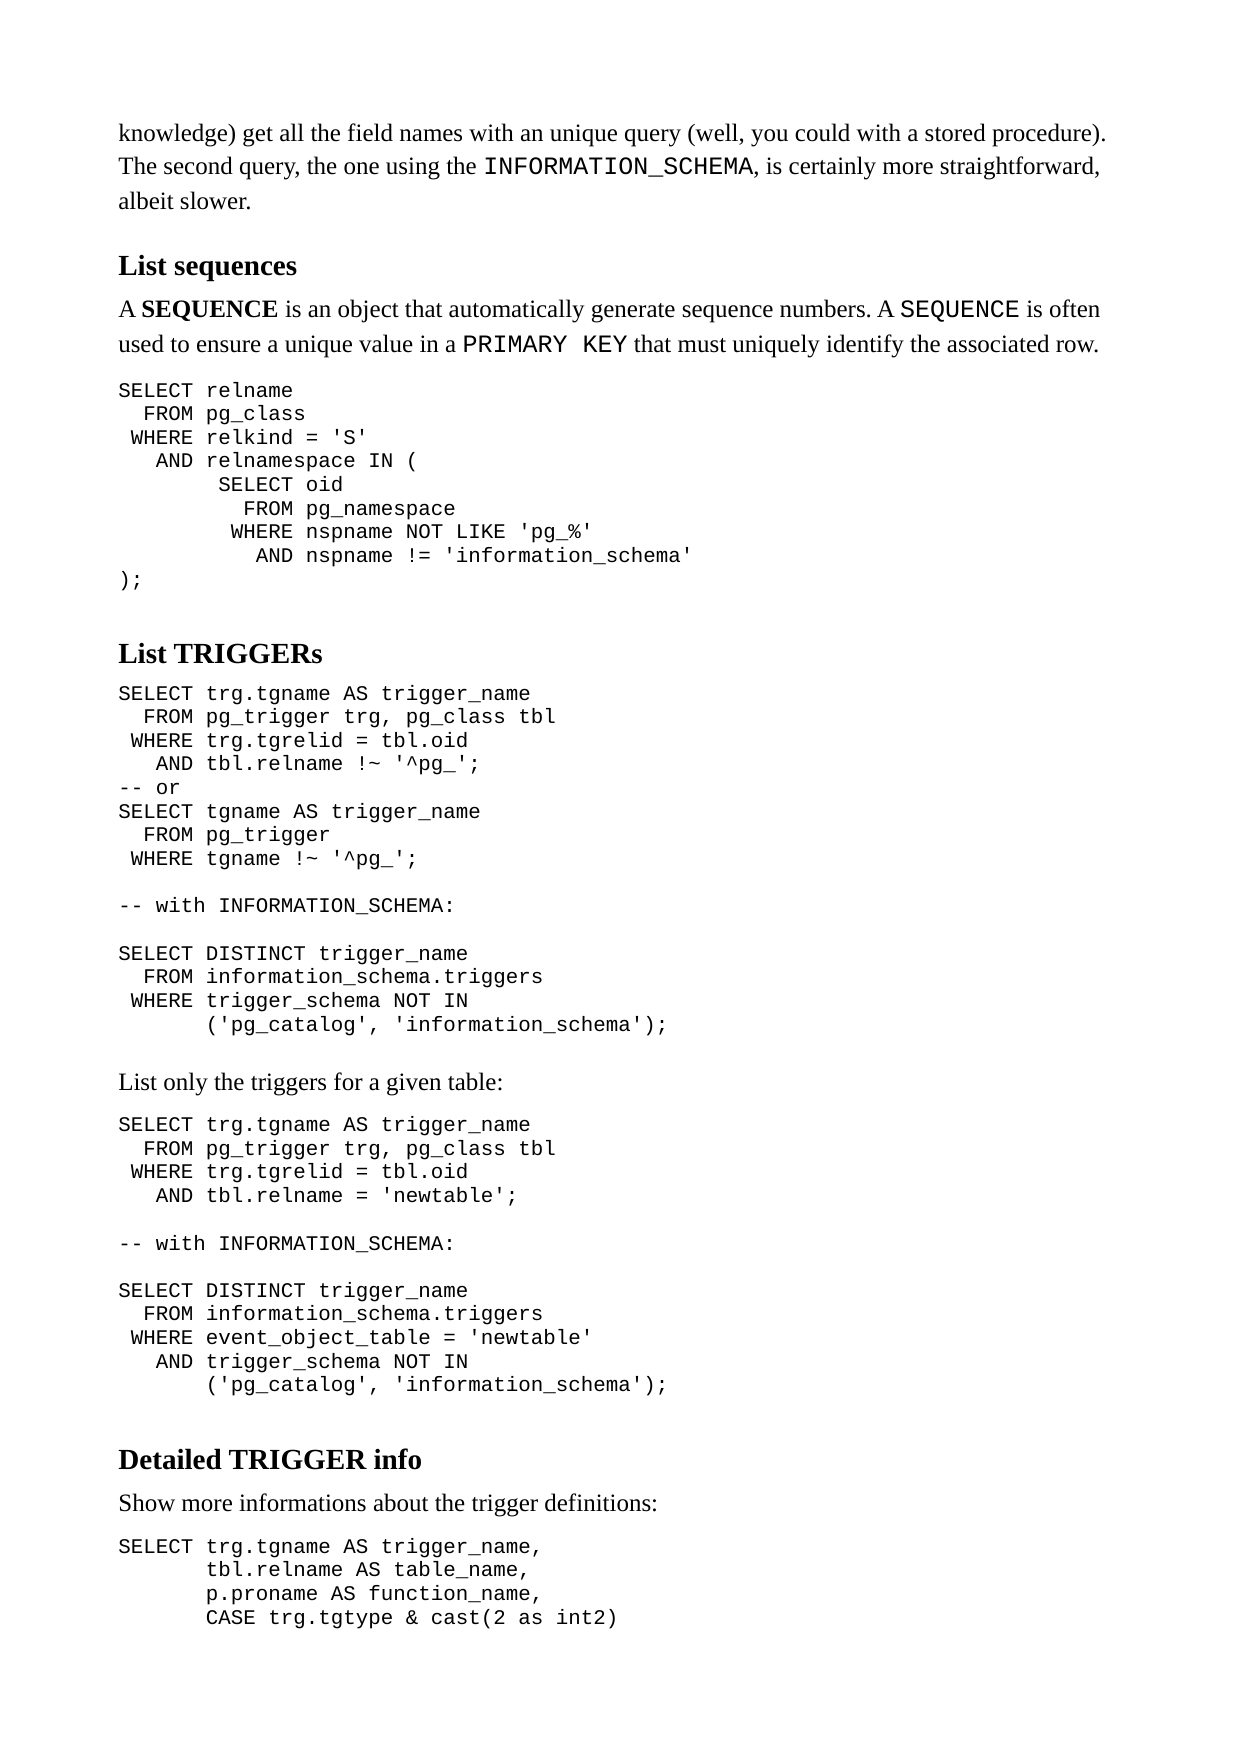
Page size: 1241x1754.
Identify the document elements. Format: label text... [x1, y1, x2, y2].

text -- with INFORMATION_SCHEMA: [118, 895, 1122, 919]
text knowledge) get all the field names with an unique query (well, you could with a stored procedure). The second query, the one using the INFORMATION_SCHEMA, is certainly more straightforward, albeit slower. [118, 118, 1122, 215]
text ('pg_catalog', 'information_schema'); [118, 1013, 1122, 1037]
text AND tbl.relname !~ '^pg_'; [118, 753, 1122, 777]
text FROM pg_namespace [118, 498, 1122, 521]
text WHERE nspname NOT LIKE 'pg_%' [118, 521, 1122, 545]
text FROM information_schema.triggers [118, 966, 1122, 990]
text FROM pg_trigger [118, 824, 1122, 848]
text -- with INFORMATION_SCHEMA: [118, 1232, 1122, 1256]
text CASE trg.tgtype & cast(2 as int2) [118, 1607, 1122, 1630]
text A SEQUENCE is an object that automatically generate sequence numbers. A SEQUENCE is often used to ensure a unique value in a PRIMARY KEY that must uniquely identify the associated row. [118, 294, 1122, 360]
text WHERE trigger_schema NOT IN [118, 990, 1122, 1013]
text AND trigger_schema NOT IN [118, 1351, 1122, 1374]
text ('pg_catalog', 'information_schema'); [118, 1374, 1122, 1398]
text ); [118, 569, 1122, 592]
text SELECT relname [118, 379, 1122, 403]
text SELECT trg.tgname AS trigger_name [118, 682, 1122, 706]
text SELECT trg.tgname AS trigger_name, [118, 1536, 1122, 1559]
text FROM pg_trigger trg, pg_class tbl [118, 1138, 1122, 1162]
text tbl.relname AS table_name, [118, 1559, 1122, 1583]
text SELECT DISTINCT trigger_name [118, 943, 1122, 966]
text -- or [118, 777, 1122, 801]
subtitle List sequences [118, 248, 1122, 282]
text SELECT tgname AS trigger_name [118, 801, 1122, 824]
text WHERE event_object_table = 'newtable' [118, 1327, 1122, 1351]
text p.proname AS function_name, [118, 1583, 1122, 1607]
text List only the triggers for a given table: [118, 1067, 1122, 1095]
text AND tbl.relname = 'newtable'; [118, 1185, 1122, 1209]
text SELECT oid [118, 474, 1122, 498]
text FROM information_schema.triggers [118, 1303, 1122, 1327]
text WHERE trg.tgrelid = tbl.oid [118, 1162, 1122, 1185]
text Show more informations about the trigger definitions: [118, 1488, 1122, 1517]
text WHERE relkind = 'S' [118, 427, 1122, 451]
text FROM pg_class [118, 403, 1122, 427]
text FROM pg_trigger trg, pg_class tbl [118, 706, 1122, 730]
text AND relnamespace IN ( [118, 451, 1122, 474]
text WHERE trg.tgrelid = tbl.oid [118, 730, 1122, 753]
subtitle List TRIGGERs [118, 636, 1122, 670]
text SELECT trg.tgname AS trigger_name [118, 1114, 1122, 1138]
subtitle Detailed TRIGGER info [118, 1442, 1122, 1476]
text WHERE tgname !~ '^pg_'; [118, 848, 1122, 872]
text SELECT DISTINCT trigger_name [118, 1280, 1122, 1303]
text AND nspname != 'information_schema' [118, 545, 1122, 569]
